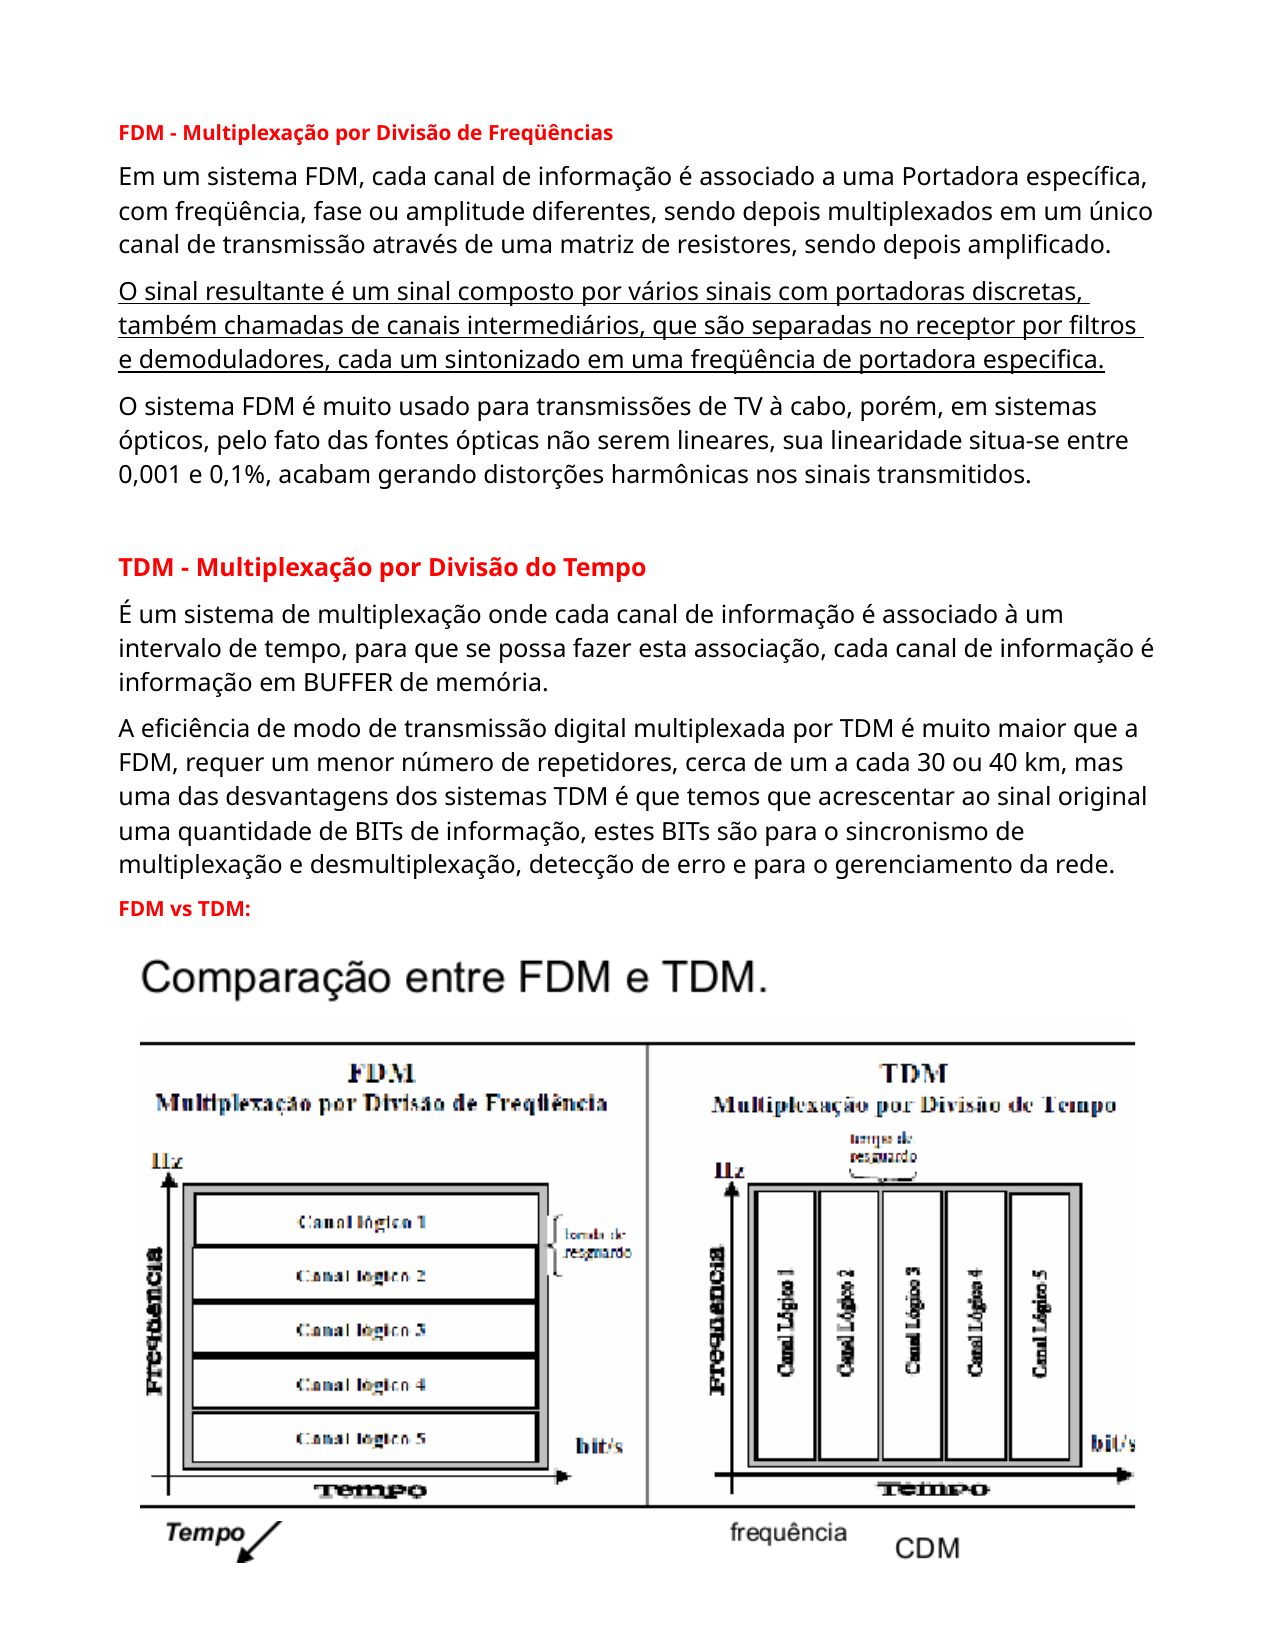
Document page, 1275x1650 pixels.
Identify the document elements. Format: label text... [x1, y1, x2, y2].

text FDM vs TDM: [118, 894, 1157, 951]
text A eficiência de modo de transmissão digital multiplexada por TDM é muito maior que a FDM, requer um menor número de repetidores, cerca de um a cada 30 ou 40 km, mas uma das desvantagens dos sistemas TDM é que temos que acrescentar ao sinal original uma quantidade de BITs de informação, estes BITs são para o sincronismo de multiplexação e desmultiplexação, detecção de erro e para o gerenciamento da rede. [118, 711, 1157, 881]
text Em um sistema FDM, cada canal de informação é associado a uma Portadora específica, com freqüência, fase ou amplitude diferentes, sendo depois multiplexados em um único canal de transmissão através de uma matriz de resistores, sendo depois amplificado. [118, 159, 1157, 261]
text TDM - Multiplexação por Divisão do Tempo [118, 550, 1157, 584]
text O sistema FDM é muito usado para transmissões de TV à cabo, porém, em sistemas ópticos, pelo fato das fontes ópticas não serem lineares, sua linearidade situa-se entre 0,001 e 0,1%, acabam gerando distorções harmônicas nos sinais transmitidos. [118, 388, 1157, 491]
text O sinal resultante é um sinal composto por vários sinais com portadoras discretas, também chamadas de canais intermediários, que são separadas no receptor por filtros e demoduladores, cada um sintonizado em uma freqüência de portadora especifica. [118, 274, 1157, 376]
picture [140, 950, 1136, 1563]
text É um sistema de multiplexação onde cada canal de informação é associado à um intervalo de tempo, para que se possa fazer esta associação, cada canal de informação é informação em BUFFER de memória. [118, 596, 1157, 698]
text FDM - Multiplexação por Divisão de Freqüências [118, 118, 1157, 147]
